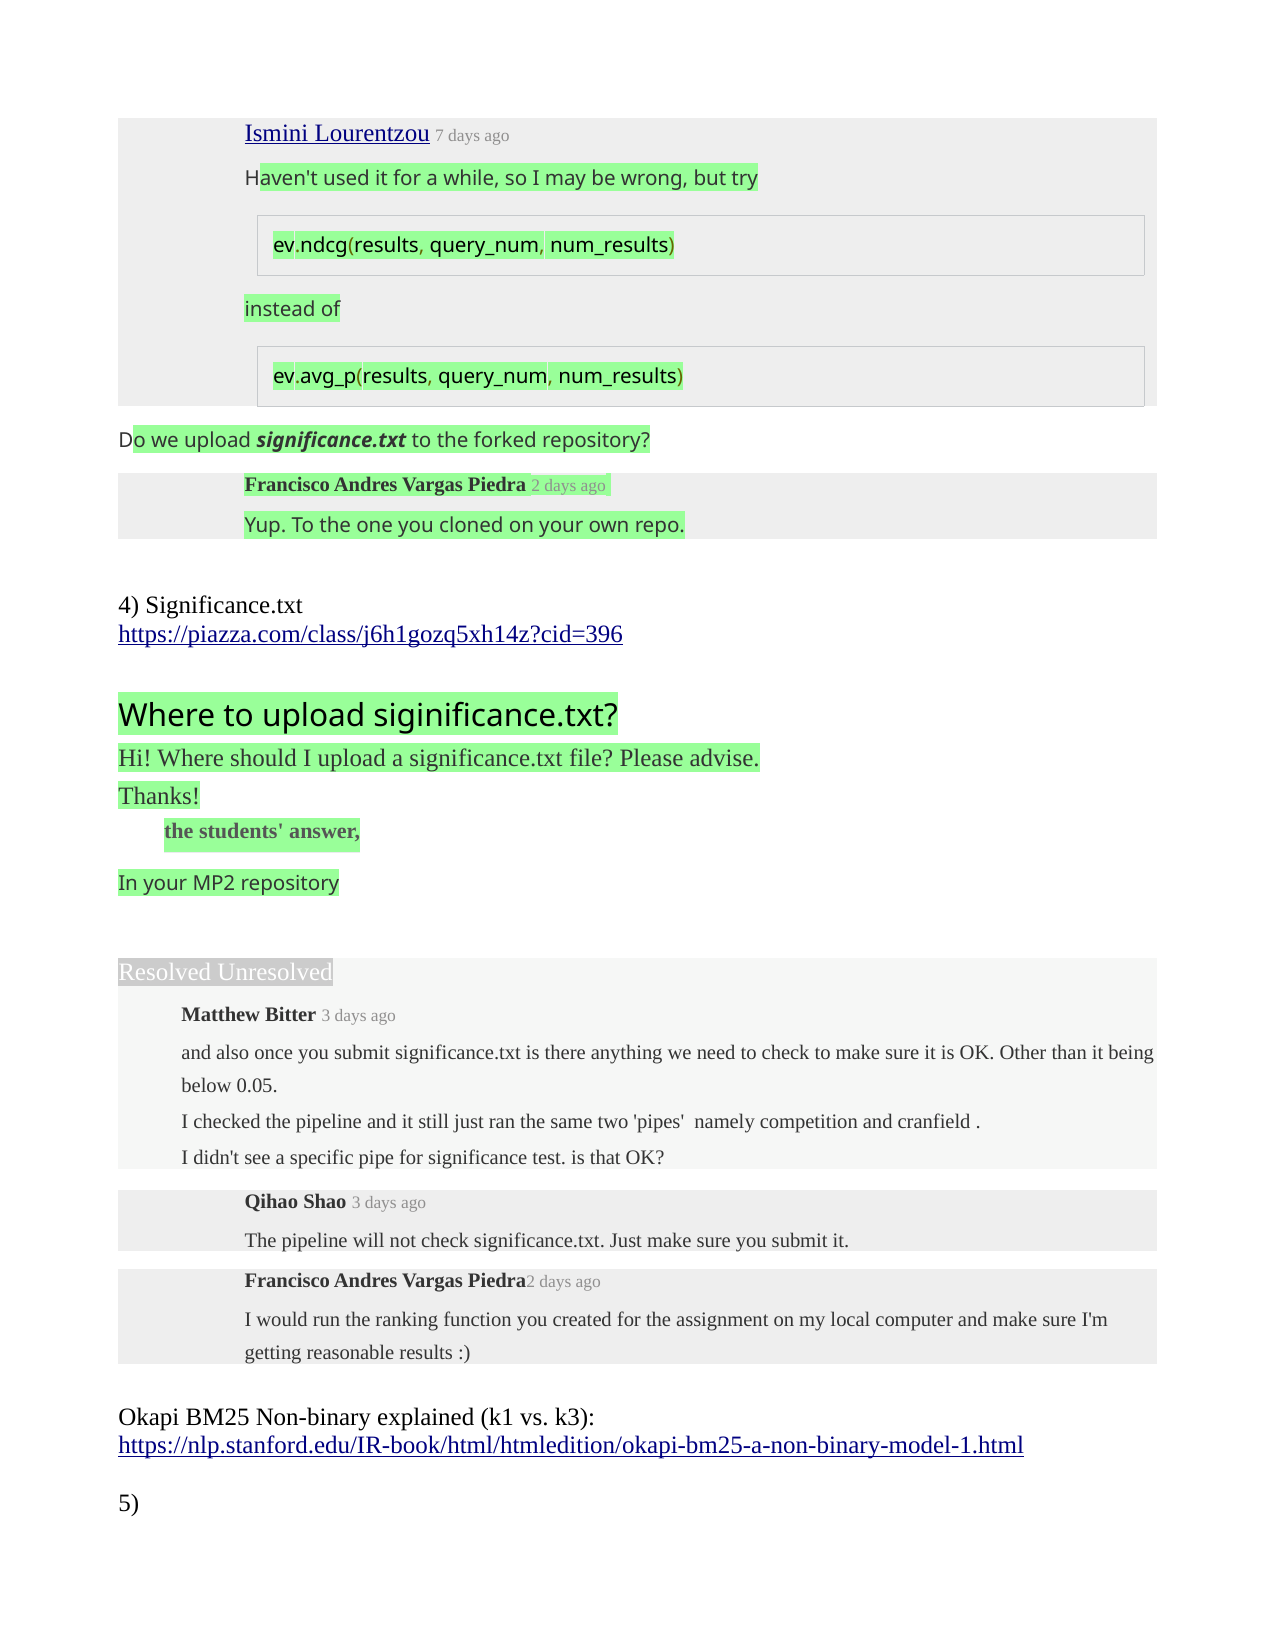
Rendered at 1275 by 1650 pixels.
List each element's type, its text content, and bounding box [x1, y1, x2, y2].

text ev.avg_p(results, query_num, num_results) [258, 347, 1144, 406]
text Ismini Lourentzou 7 days ago [244, 118, 1157, 147]
text Do we upload significance.txt to the forked repository? [118, 425, 1157, 453]
text Thanks! [118, 781, 1157, 809]
text I didn't see a specific pipe for significance test. is that OK? [181, 1146, 1157, 1169]
text Francisco Andres Vargas Piedra 2 days ago [244, 472, 1157, 496]
text the students' answer, [118, 818, 1157, 856]
text I would run the ranking function you created for the assignment on my local computer and make sure I'm getting reasonable results :) [244, 1307, 1157, 1364]
text Hi! Where should I upload a significance.txt file? Please advise. [118, 743, 1157, 772]
text Haven't used it for a while, so I may be wrong, but try [244, 163, 1157, 191]
text In your MP2 repository [118, 868, 1157, 896]
text 5) [118, 1488, 1157, 1517]
text The pipeline will not check significance.txt. Just make sure you submit it. [244, 1228, 1157, 1251]
text https://nlp.stanford.edu/IR-book/html/htmledition/okapi-bm25-a-non-binary-model-1.html [118, 1431, 1157, 1459]
text Okapi BM25 Non-binary explained (k1 vs. k3): [118, 1402, 1157, 1431]
text https://piazza.com/class/j6h1gozq5xh14z?cid=396 [118, 619, 1157, 648]
text Resolved Unresolved [118, 957, 1157, 986]
text ev.ndcg(results, query_num, num_results) [258, 216, 1144, 275]
text Qihao Shao 3 days ago [244, 1189, 1157, 1213]
text 4) Significance.txt [118, 590, 1157, 619]
text Yup. To the one you cloned on your own repo. [244, 511, 1157, 539]
text Matthew Bitter 3 days ago [181, 1002, 1157, 1026]
text instead of [244, 294, 1157, 322]
subtitle Where to upload siginificance.txt? [118, 692, 1157, 735]
text Francisco Andres Vargas Piedra2 days ago [244, 1269, 1157, 1292]
text and also once you submit significance.txt is there anything we need to check to make sure it is OK. Other than it being below 0.05. [181, 1041, 1157, 1097]
text I checked the pipeline and it still just ran the same two 'pipes' namely competition and cranfield . [181, 1109, 1157, 1133]
